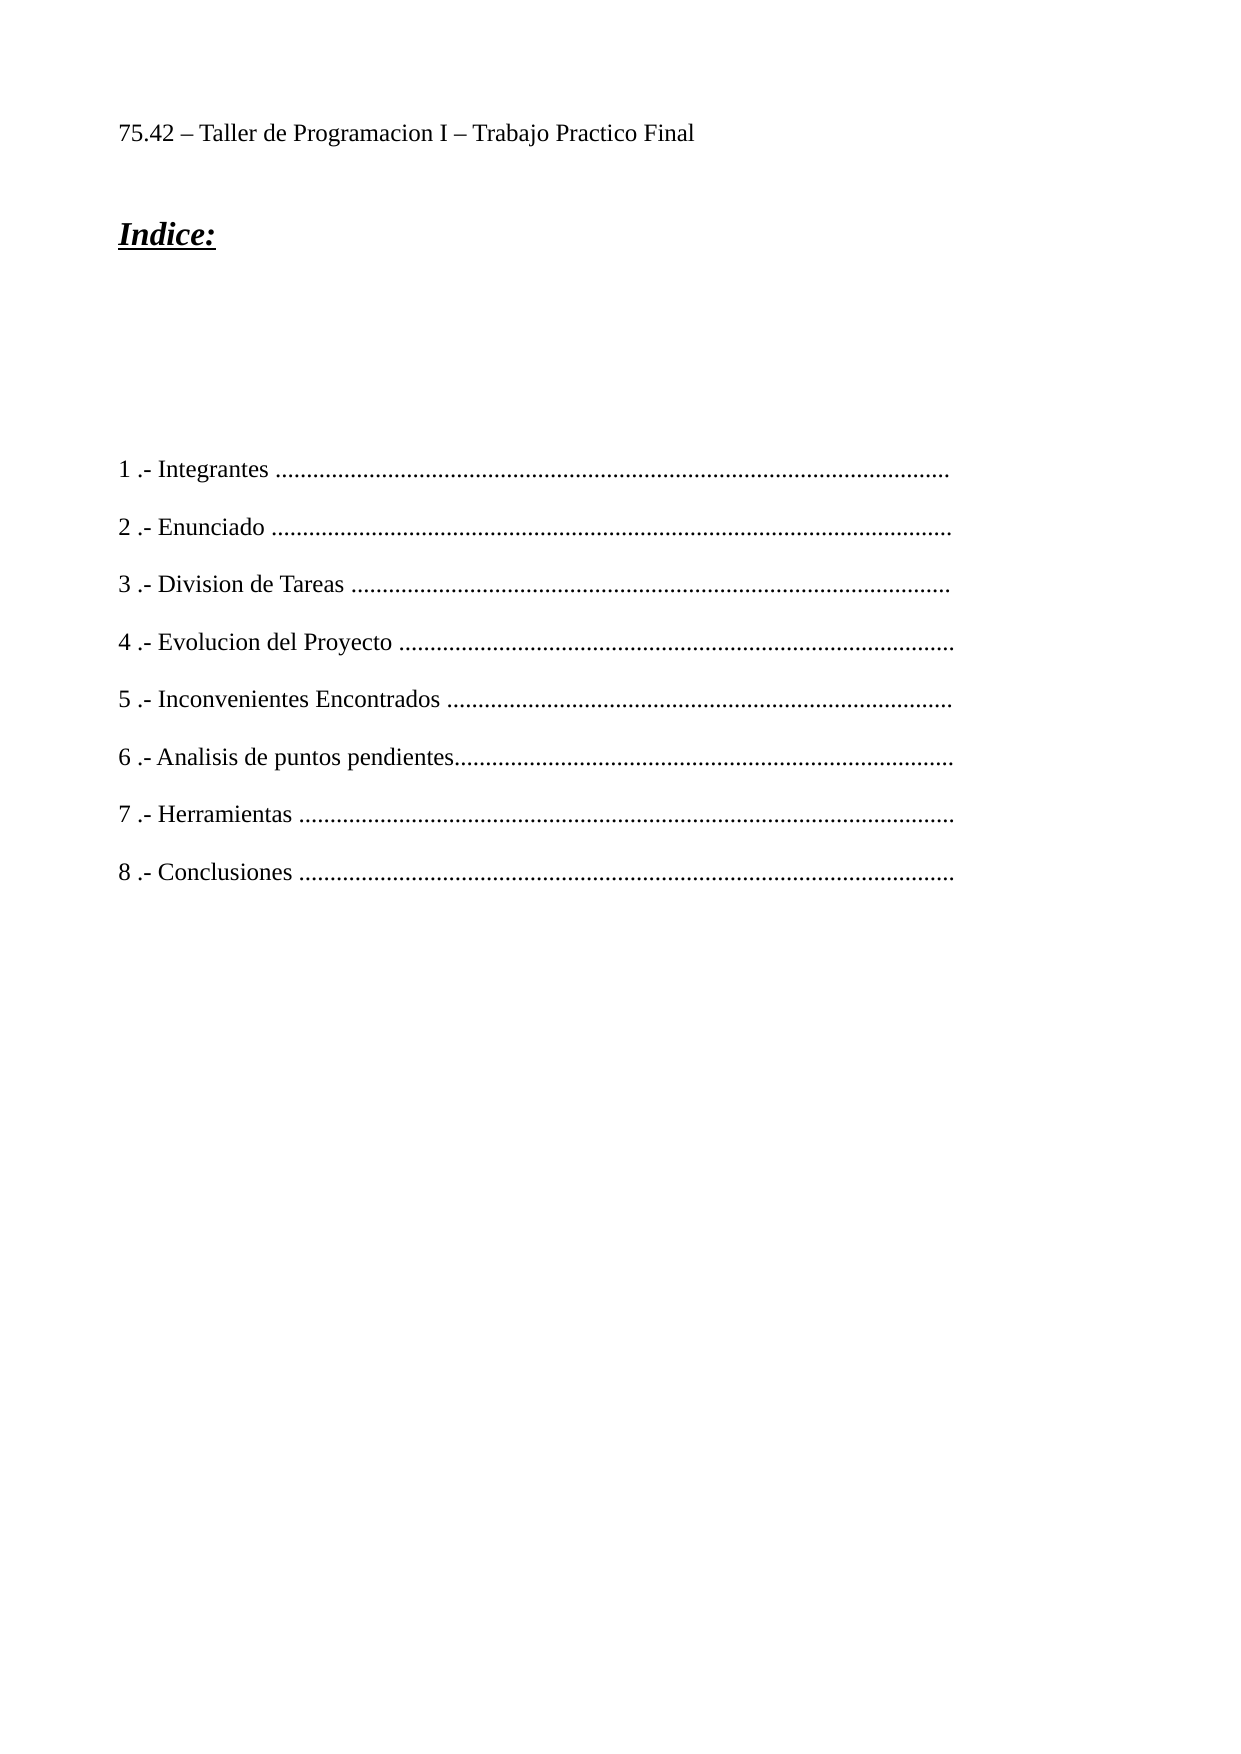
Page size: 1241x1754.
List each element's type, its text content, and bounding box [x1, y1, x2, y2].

text 4 .- Evolucion del Proyecto ......................................................................................... [118, 627, 1122, 656]
text 2 .- Enunciado ............................................................................................................. [118, 512, 1122, 541]
text 8 .- Conclusiones ......................................................................................................... [118, 857, 1122, 886]
text 3 .- Division de Tareas ................................................................................................ [118, 569, 1122, 598]
text 7 .- Herramientas ......................................................................................................... [118, 799, 1122, 828]
text 6 .- Analisis de puntos pendientes................................................................................ [118, 742, 1122, 771]
text 1 .- Integrantes ............................................................................................................ [118, 454, 1122, 483]
text 5 .- Inconvenientes Encontrados ................................................................................. [118, 684, 1122, 713]
text Indice: [118, 215, 1122, 253]
